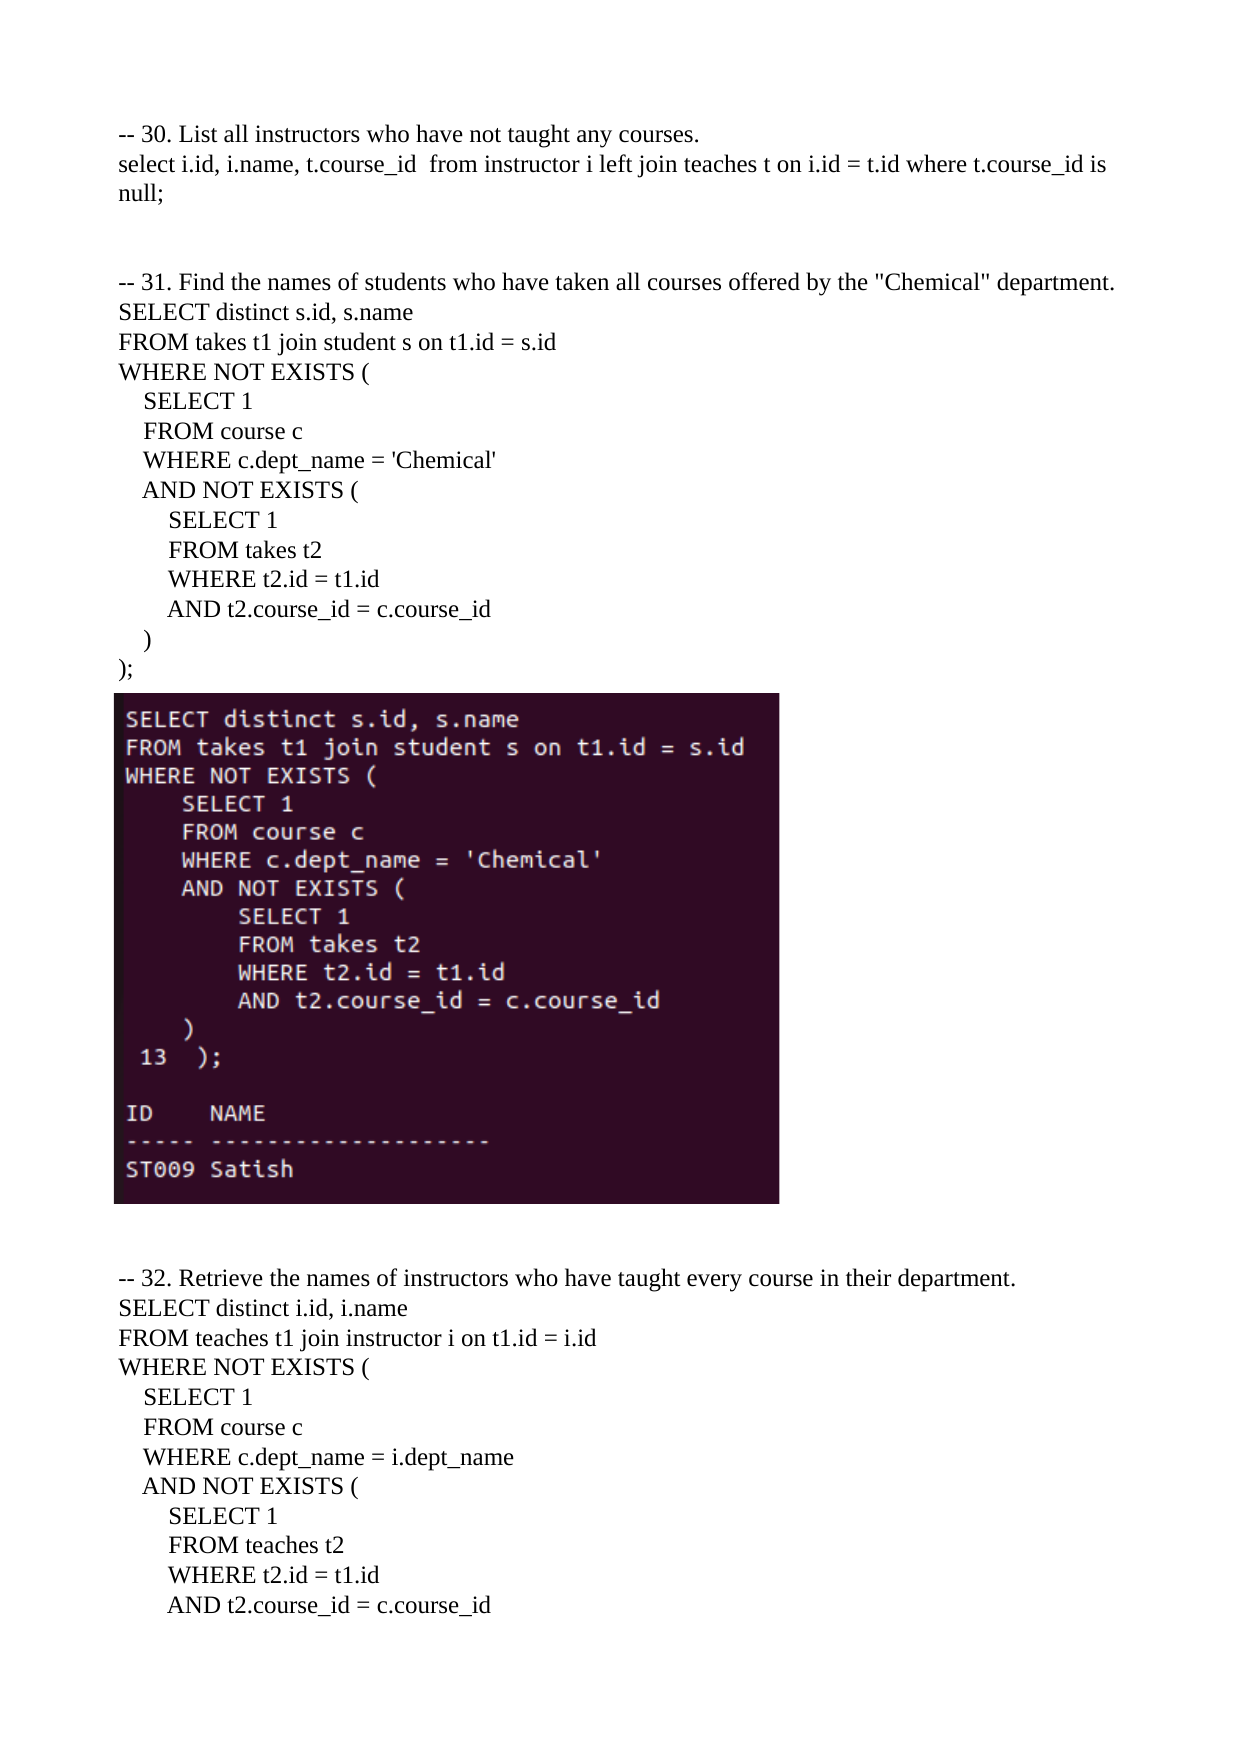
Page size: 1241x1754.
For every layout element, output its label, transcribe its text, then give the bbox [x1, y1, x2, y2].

text AND t2.course_id = c.course_id [118, 1589, 1122, 1619]
text SELECT 1 [118, 1500, 1122, 1530]
text -- 31. Find the names of students who have taken all courses offered by the "Chemical" department. [118, 267, 1122, 296]
text FROM teaches t2 [118, 1530, 1122, 1559]
text -- 30. List all instructors who have not taught any courses. [118, 118, 1122, 148]
text FROM takes t1 join student s on t1.id = s.id [118, 326, 1122, 356]
text ); [118, 652, 1122, 682]
text SELECT 1 [118, 1381, 1122, 1411]
text FROM course c [118, 1411, 1122, 1441]
text FROM teaches t1 join instructor i on t1.id = i.id [118, 1322, 1122, 1352]
text SELECT distinct s.id, s.name [118, 296, 1122, 326]
text SELECT 1 [118, 385, 1122, 415]
picture [113, 693, 780, 1204]
text WHERE NOT EXISTS ( [118, 356, 1122, 385]
text WHERE c.dept_name = 'Chemical' [118, 445, 1122, 474]
text -- 32. Retrieve the names of instructors who have taught every course in their department. [118, 1262, 1122, 1292]
text AND NOT EXISTS ( [118, 474, 1122, 504]
text WHERE t2.id = t1.id [118, 1559, 1122, 1589]
text ) [118, 623, 1122, 652]
text select i.id, i.name, t.course_id from instructor i left join teaches t on i.id = t.id where t.course_id is null; [118, 148, 1122, 207]
text WHERE NOT EXISTS ( [118, 1352, 1122, 1381]
text WHERE c.dept_name = i.dept_name [118, 1441, 1122, 1470]
text FROM takes t2 [118, 534, 1122, 563]
text FROM course c [118, 415, 1122, 445]
text SELECT 1 [118, 504, 1122, 534]
text AND t2.course_id = c.course_id [118, 593, 1122, 623]
text SELECT distinct i.id, i.name [118, 1292, 1122, 1322]
text AND NOT EXISTS ( [118, 1470, 1122, 1500]
text WHERE t2.id = t1.id [118, 563, 1122, 593]
